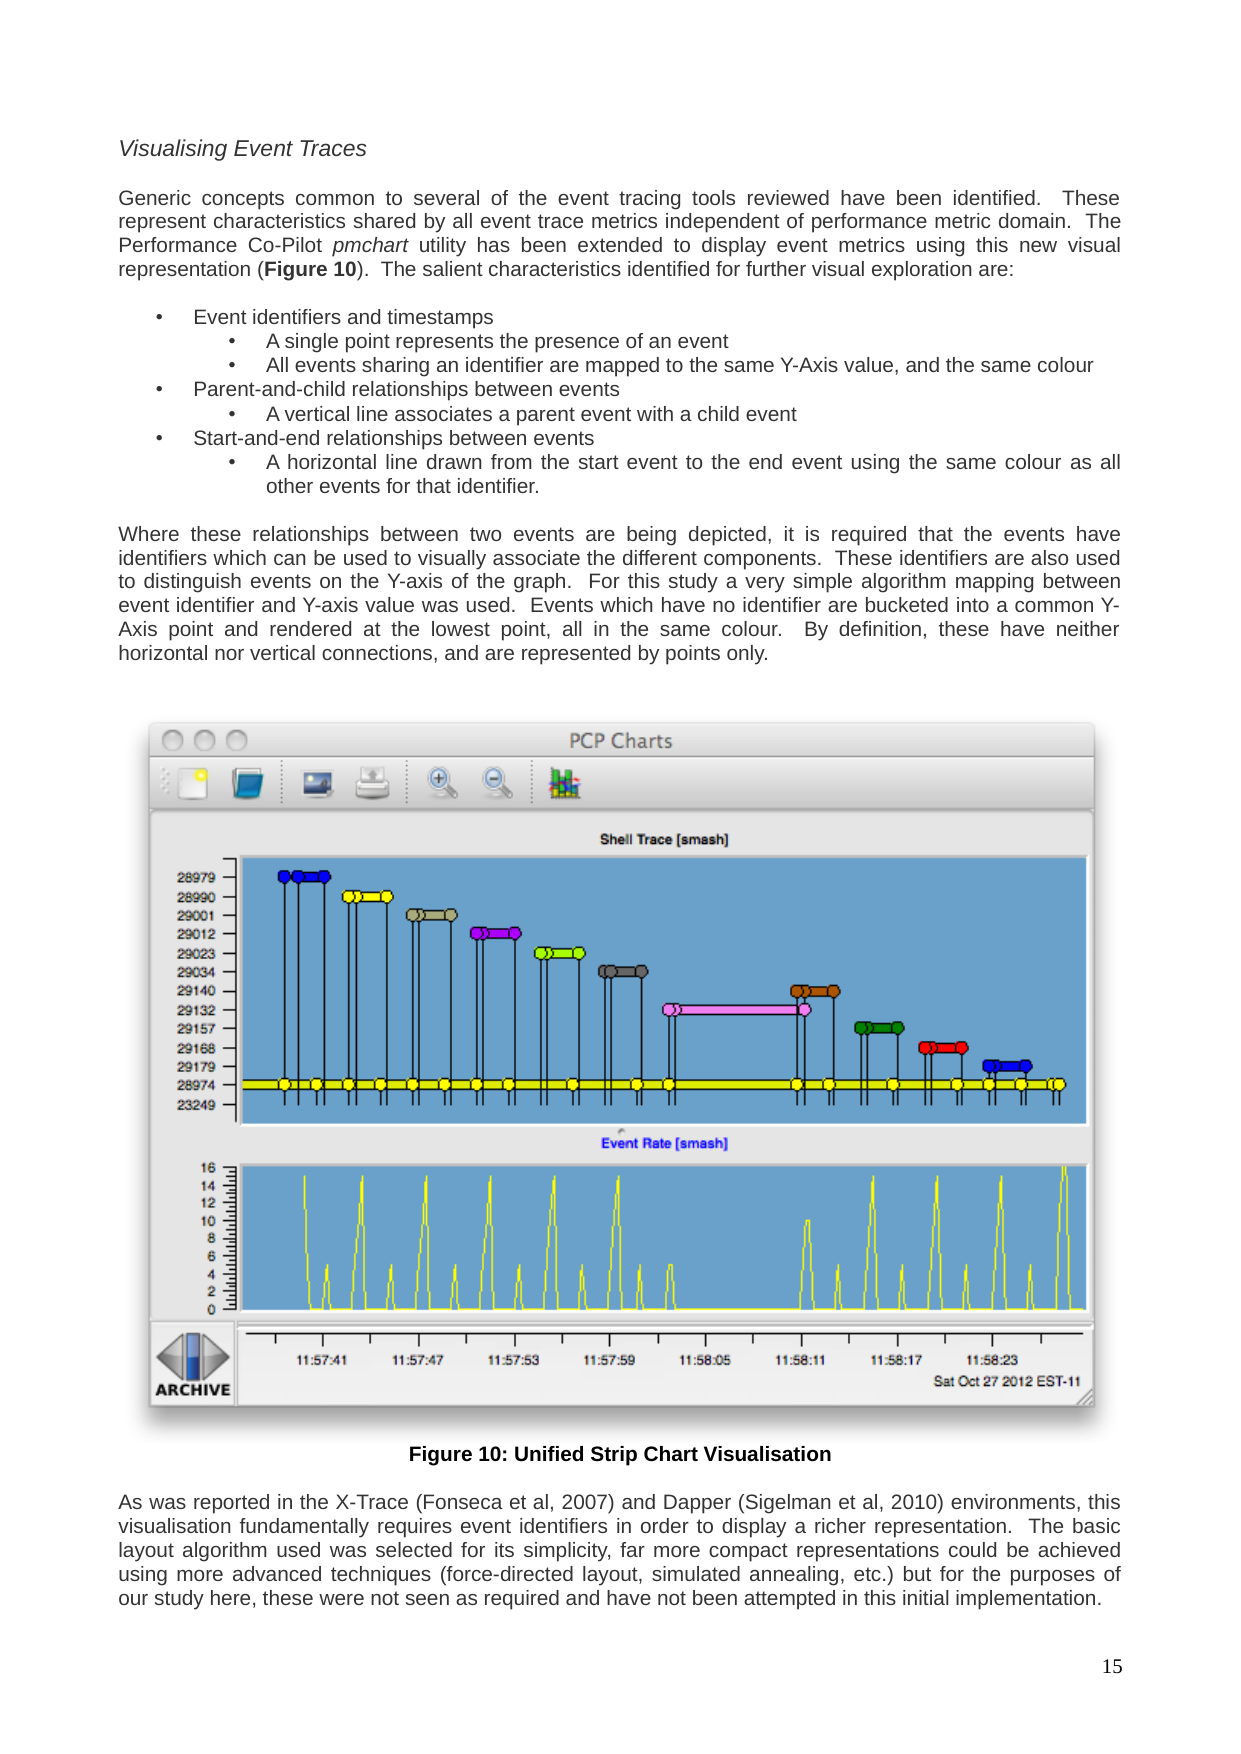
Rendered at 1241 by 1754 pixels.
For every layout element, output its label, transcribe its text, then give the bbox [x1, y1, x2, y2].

list Event identifiers and timestamps [156, 305, 1122, 329]
list Parent-and-child relationships between events [156, 377, 1122, 401]
text Visualising Event Traces [118, 135, 1122, 161]
list A horizontal line drawn from the start event to the end event using the same colour as all other events for that identifier. [228, 449, 1122, 497]
text Figure 10: Unified Strip Chart Visualisation [118, 1443, 1122, 1466]
list A vertical line associates a parent event with a child event [228, 401, 1122, 425]
text As was reported in the X-Trace (Fonseca et al, 2007) and Dapper (Sigelman et al, 2010) environments, this visualisation fundamentally requires event identifiers in order to display a richer representation. The basic layout algorithm used was selected for its simplicity, far more compact representations could be achieved using more advanced techniques (force-directed layout, simulated annealing, etc.) but for the purposes of our study here, these were not seen as required and have not been attempted in this initial implementation. [118, 1490, 1122, 1610]
list A single point represents the presence of an event [228, 329, 1122, 353]
text Where these relationships between two events are being depicted, it is required that the events have identifiers which can be used to visually associate the different components. These identifiers are also used to distinguish events on the Y-axis of the graph. For this study a very simple algorithm mapping between event identifier and Y-axis value was used. Events which have no identifier are bucketed into a common Y-Axis point and rendered at the lowest point, all in the same colour. By definition, these have neither horizontal nor vertical connections, and are represented by points only. [118, 521, 1122, 665]
list Start-and-end relationships between events [156, 425, 1122, 449]
list All events sharing an identifier are mapped to the same Y-Axis value, and the same colour [228, 353, 1122, 377]
text Generic concepts common to several of the event tracing tools reviewed have been identified. These represent characteristics shared by all event trace metrics independent of performance metric domain. The Performance Co-Pilot pmchart utility has been extended to display event metrics using this new visual representation (Figure 10). The salient characteristics identified for further visual exploration are: [118, 185, 1122, 281]
picture [118, 701, 1123, 1443]
